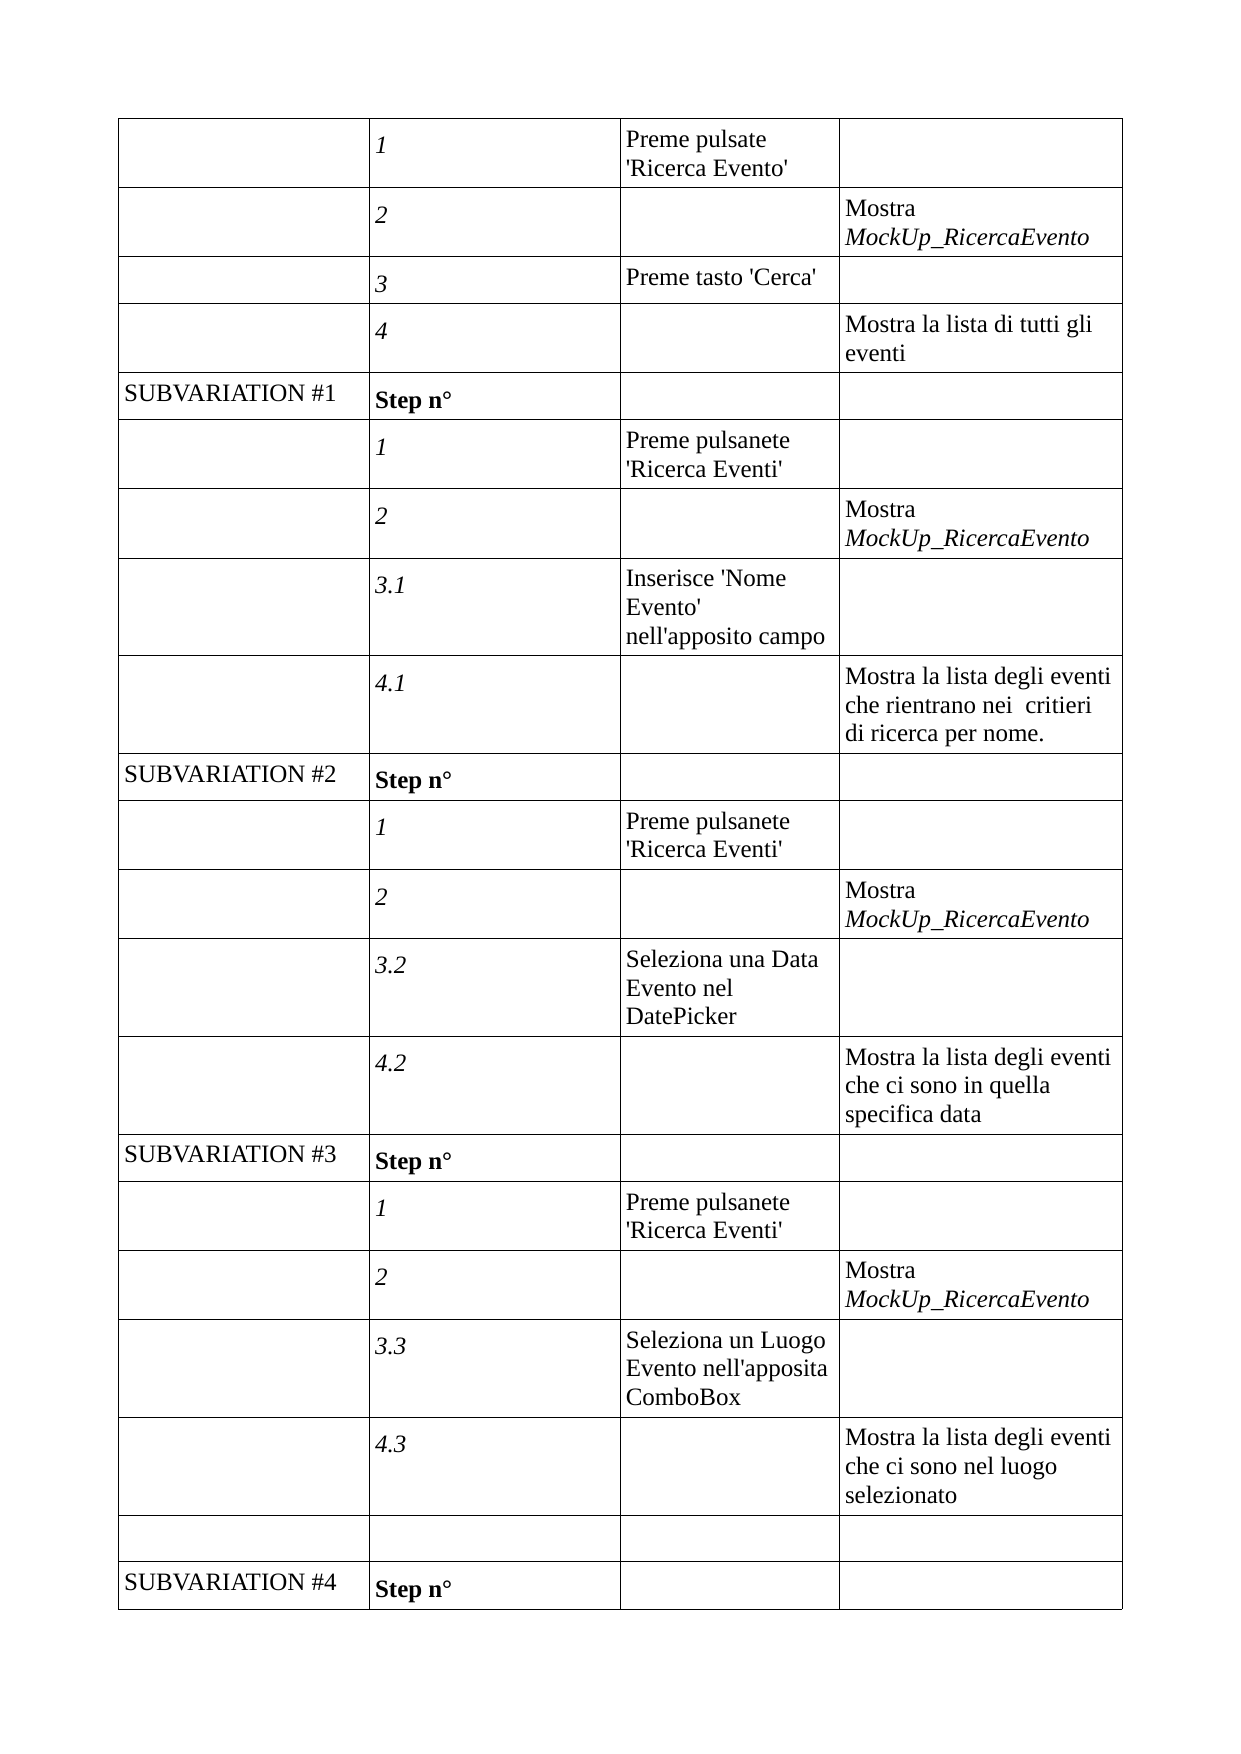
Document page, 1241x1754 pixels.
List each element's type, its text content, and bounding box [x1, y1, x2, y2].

table_cell Mostra la lista degli eventi che rientrano nei critieri di ricerca per nome. [840, 656, 1122, 753]
table_cell Preme pulsanete 'Ricerca Eventi' [621, 1182, 839, 1250]
table_cell [840, 559, 1122, 655]
table_cell SUBVARIATION #1 [119, 373, 369, 419]
table_cell Inserisce 'Nome Evento' nell'apposito campo [621, 559, 839, 655]
table_cell [119, 188, 369, 256]
table_cell [119, 257, 369, 303]
table_cell [621, 373, 839, 419]
table_cell [119, 304, 369, 372]
table_cell [840, 939, 1122, 1036]
table_cell 1 [370, 119, 620, 187]
table_cell 3,3 [370, 1320, 620, 1417]
table_cell [840, 119, 1122, 187]
table_cell [370, 1516, 620, 1561]
table_cell [119, 1320, 369, 1417]
table_cell Mostra MockUp_RicercaEvento [840, 1251, 1122, 1319]
table_cell 2 [370, 188, 620, 256]
table_cell [621, 1251, 839, 1319]
table_cell [621, 1516, 839, 1561]
table_cell [119, 559, 369, 655]
table_cell Step n° [370, 1562, 620, 1608]
table_cell Mostra la lista di tutti gli eventi [840, 304, 1122, 372]
table_cell SUBVARIATION #2 [119, 754, 369, 800]
table_cell 2 [370, 489, 620, 557]
table_cell [621, 188, 839, 256]
table_cell Mostra MockUp_RicercaEvento [840, 870, 1122, 938]
table_cell [621, 870, 839, 938]
table_cell [840, 420, 1122, 488]
table_cell Preme pulsanete 'Ricerca Eventi' [621, 801, 839, 869]
table_cell [840, 754, 1122, 800]
table_cell 1 [370, 801, 620, 869]
table_cell [840, 1516, 1122, 1561]
table_cell [119, 801, 369, 869]
table_cell Step n° [370, 754, 620, 800]
table_cell [621, 1562, 839, 1608]
table_cell 4,1 [370, 656, 620, 753]
table_cell Step n° [370, 373, 620, 419]
table_cell [840, 373, 1122, 419]
table_cell 4,2 [370, 1037, 620, 1134]
table_cell SUBVARIATION #4 [119, 1562, 369, 1608]
table_cell [119, 870, 369, 938]
table_cell Mostra la lista degli eventi che ci sono in quella specifica data [840, 1037, 1122, 1134]
table_cell Preme pulsate 'Ricerca Evento' [621, 119, 839, 187]
table_cell [840, 1562, 1122, 1608]
table_cell [621, 304, 839, 372]
table_cell [119, 1516, 369, 1561]
table_cell [621, 1418, 839, 1514]
table_cell Step n° [370, 1135, 620, 1181]
table_cell [119, 119, 369, 187]
table_cell [119, 1182, 369, 1250]
table_cell [840, 1135, 1122, 1181]
table_cell Preme tasto 'Cerca' [621, 257, 839, 303]
table_cell [119, 656, 369, 753]
table_cell [621, 656, 839, 753]
table_cell [119, 1251, 369, 1319]
table_cell [621, 489, 839, 557]
table_cell [621, 1037, 839, 1134]
table_cell Mostra MockUp_RicercaEvento [840, 188, 1122, 256]
table_cell 3 [370, 257, 620, 303]
table_cell Mostra MockUp_RicercaEvento [840, 489, 1122, 557]
table_cell 3,1 [370, 559, 620, 655]
table_cell [840, 1182, 1122, 1250]
table_cell [119, 489, 369, 557]
table_cell Seleziona una Data Evento nel DatePicker [621, 939, 839, 1036]
table_cell Seleziona un Luogo Evento nell'apposita ComboBox [621, 1320, 839, 1417]
table_cell [119, 939, 369, 1036]
table_cell 1 [370, 1182, 620, 1250]
table_cell [119, 1418, 369, 1514]
table_cell [119, 1037, 369, 1134]
table_cell 4,3 [370, 1418, 620, 1514]
table_cell [621, 1135, 839, 1181]
table_cell [119, 420, 369, 488]
table_cell [621, 754, 839, 800]
table_cell 2 [370, 1251, 620, 1319]
table_cell 1 [370, 420, 620, 488]
table_cell [840, 801, 1122, 869]
table_cell Preme pulsanete 'Ricerca Eventi' [621, 420, 839, 488]
table_cell [840, 1320, 1122, 1417]
table_cell 4 [370, 304, 620, 372]
table_cell SUBVARIATION #3 [119, 1135, 369, 1181]
table_cell 3,2 [370, 939, 620, 1036]
table_cell 2 [370, 870, 620, 938]
table_cell Mostra la lista degli eventi che ci sono nel luogo selezionato [840, 1418, 1122, 1514]
table_cell [840, 257, 1122, 303]
